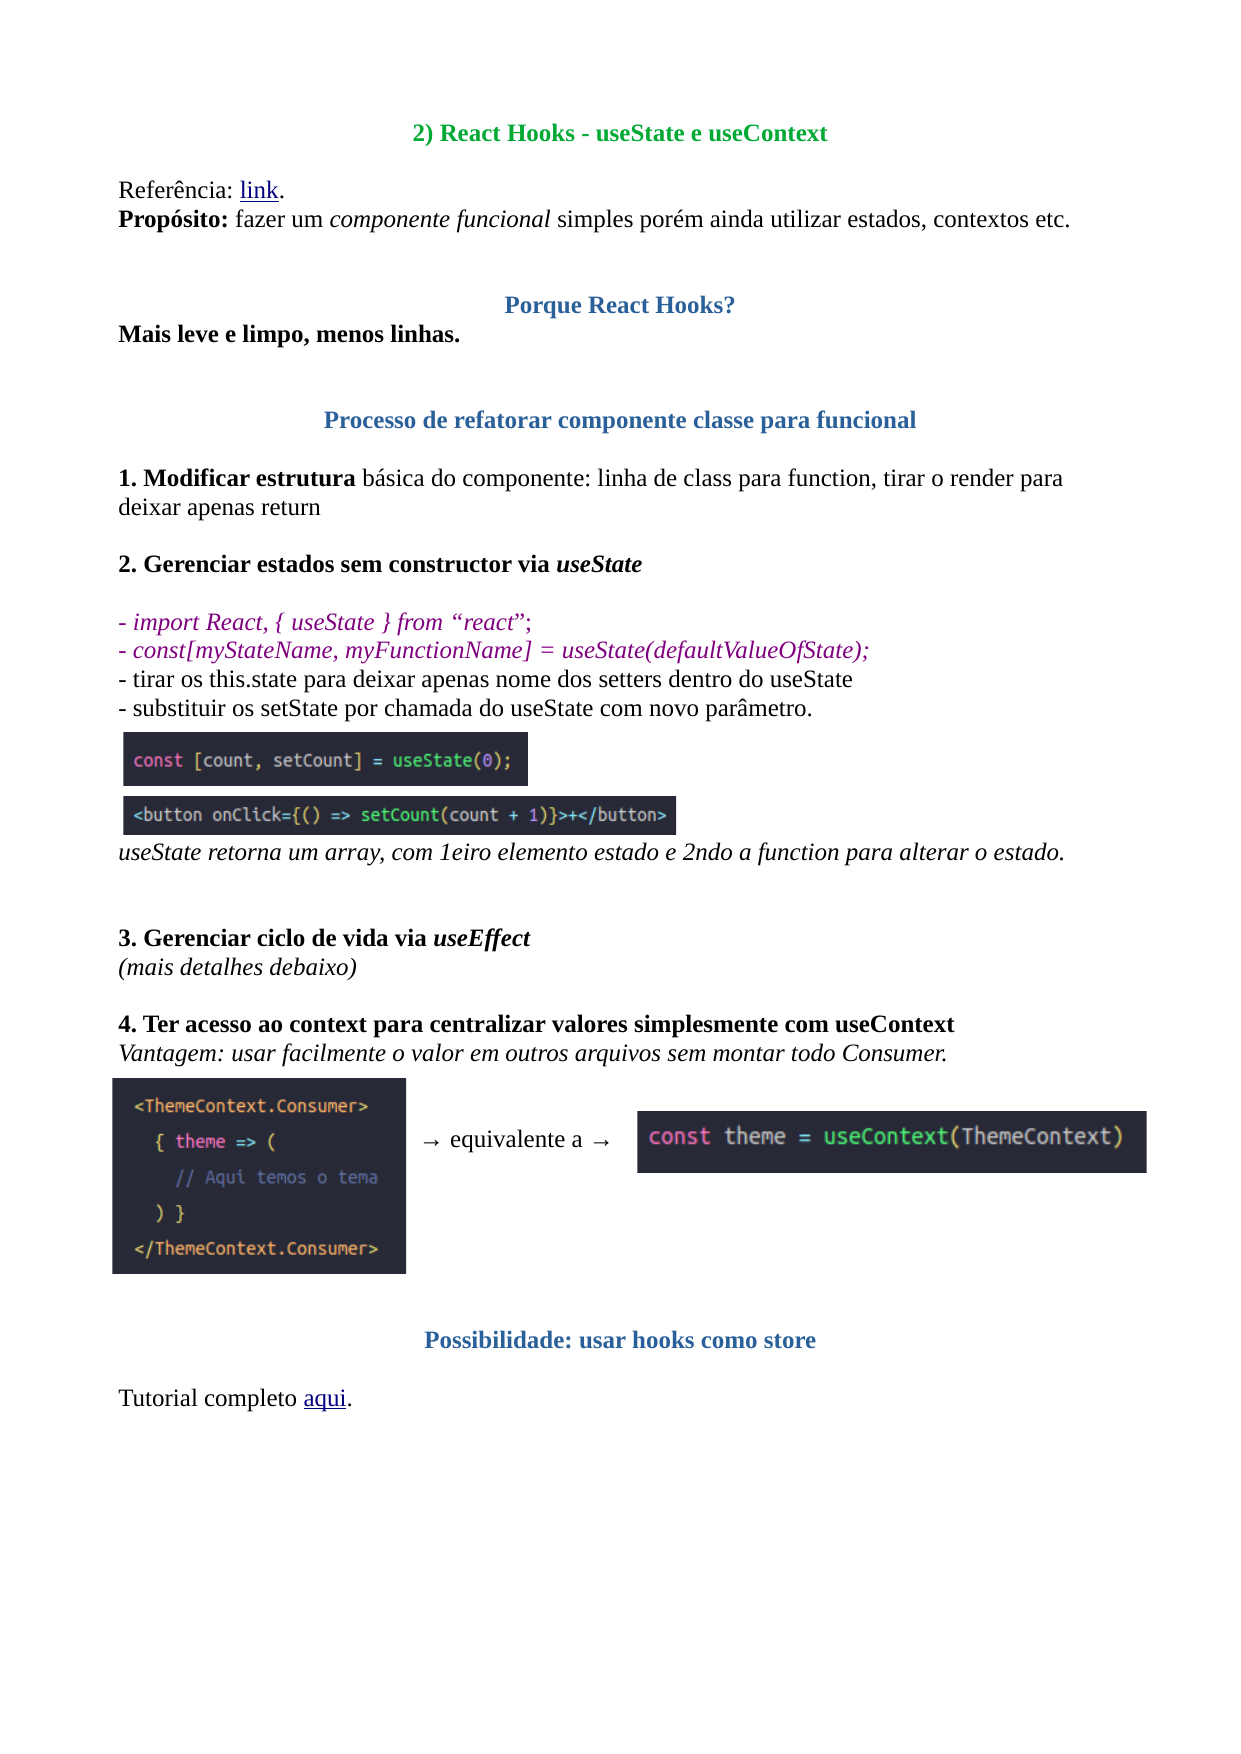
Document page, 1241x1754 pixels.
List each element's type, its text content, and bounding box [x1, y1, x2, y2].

text - import React, { useState } from “react”; [118, 607, 1122, 636]
text 2. Gerenciar estados sem constructor via useState [118, 549, 1122, 578]
text - tirar os this.state para deixar apenas nome dos setters dentro do useState [118, 664, 1122, 693]
text → equivalente a → [407, 1124, 637, 1153]
text - substituir os setState por chamada do useState com novo parâmetro. [118, 693, 1122, 722]
text Porque React Hooks? [118, 291, 1122, 319]
text 2) React Hooks - useState e useContext [118, 118, 1122, 147]
text Mais leve e limpo, menos linhas. [118, 319, 1122, 348]
picture [123, 796, 677, 835]
text - const[myStateName, myFunctionName] = useState(defaultValueOfState); [118, 636, 1122, 664]
text 4. Ter acesso ao context para centralizar valores simplesmente com useContext [118, 1009, 1122, 1038]
picture [637, 1111, 1147, 1173]
picture [112, 1078, 407, 1274]
text Referência: link. [118, 176, 1122, 204]
text Tutorial completo aqui. [118, 1383, 1122, 1412]
text useState retorna um array, com 1eiro elemento estado e 2ndo a function para alterar o estado. [118, 837, 1122, 866]
picture [123, 732, 528, 786]
text 3. Gerenciar ciclo de vida via useEffect [118, 923, 1122, 952]
text 1. Modificar estrutura básica do componente: linha de class para function, tirar o render para deixar apenas return [118, 463, 1122, 521]
text Possibilidade: usar hooks como store [118, 1326, 1122, 1354]
text Processo de refatorar componente classe para funcional [118, 406, 1122, 434]
text (mais detalhes debaixo) [118, 952, 1122, 981]
text Propósito: fazer um componente funcional simples porém ainda utilizar estados, contextos etc. [118, 204, 1122, 233]
text Vantagem: usar facilmente o valor em outros arquivos sem montar todo Consumer. [118, 1038, 1122, 1067]
